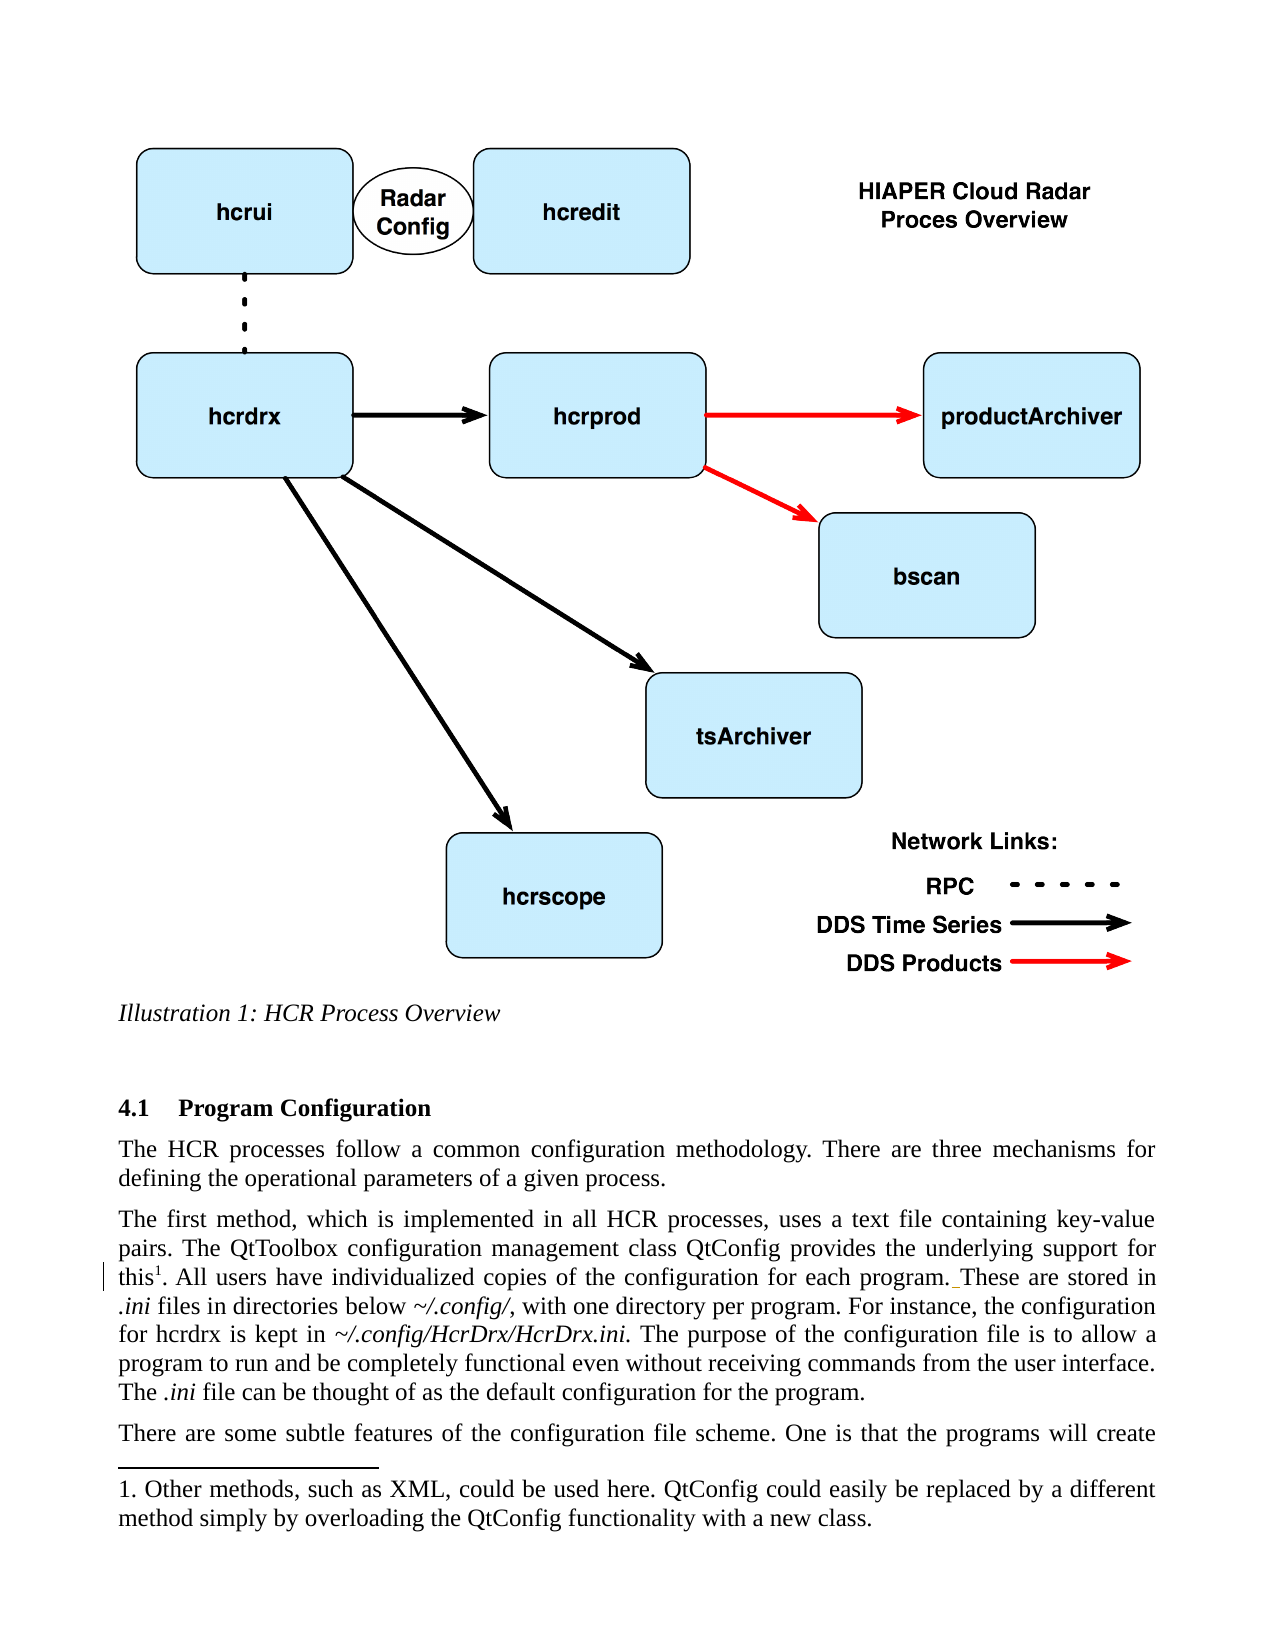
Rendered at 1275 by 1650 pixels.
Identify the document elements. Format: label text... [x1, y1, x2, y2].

text . Other methods, such as XML, could be used here. QtConfig could easily be replaced by a different method simply by overloading the QtConfig functionality with a new class. [118, 1474, 1157, 1532]
text The HCR processes follow a common configuration methodology. There are three mechanisms for defining the operational parameters of a given process. [118, 1134, 1157, 1192]
text Illustration 1: HCR Process Overview [118, 999, 1157, 1027]
text The first method, which is implemented in all HCR processes, uses a text file containing key-value pairs. The QtToolbox configuration management class QtConfig provides the underlying support for this. All users have individualized copies of the configuration for each program. These are stored in .ini files in directories below ~/.config/, with one directory per program. For instance, the configuration for hcrdrx is kept in ~/.config/HcrDrx/HcrDrx.ini. The purpose of the configuration file is to allow a program to run and be completely functional even without receiving commands from the user interface. The .ini file can be thought of as the default configuration for the program. [118, 1204, 1157, 1406]
subtitle Program Configuration [118, 1093, 1157, 1122]
picture [118, 130, 1158, 999]
text There are some subtle features of the configuration file scheme. One is that the programs will create [118, 1418, 1157, 1447]
